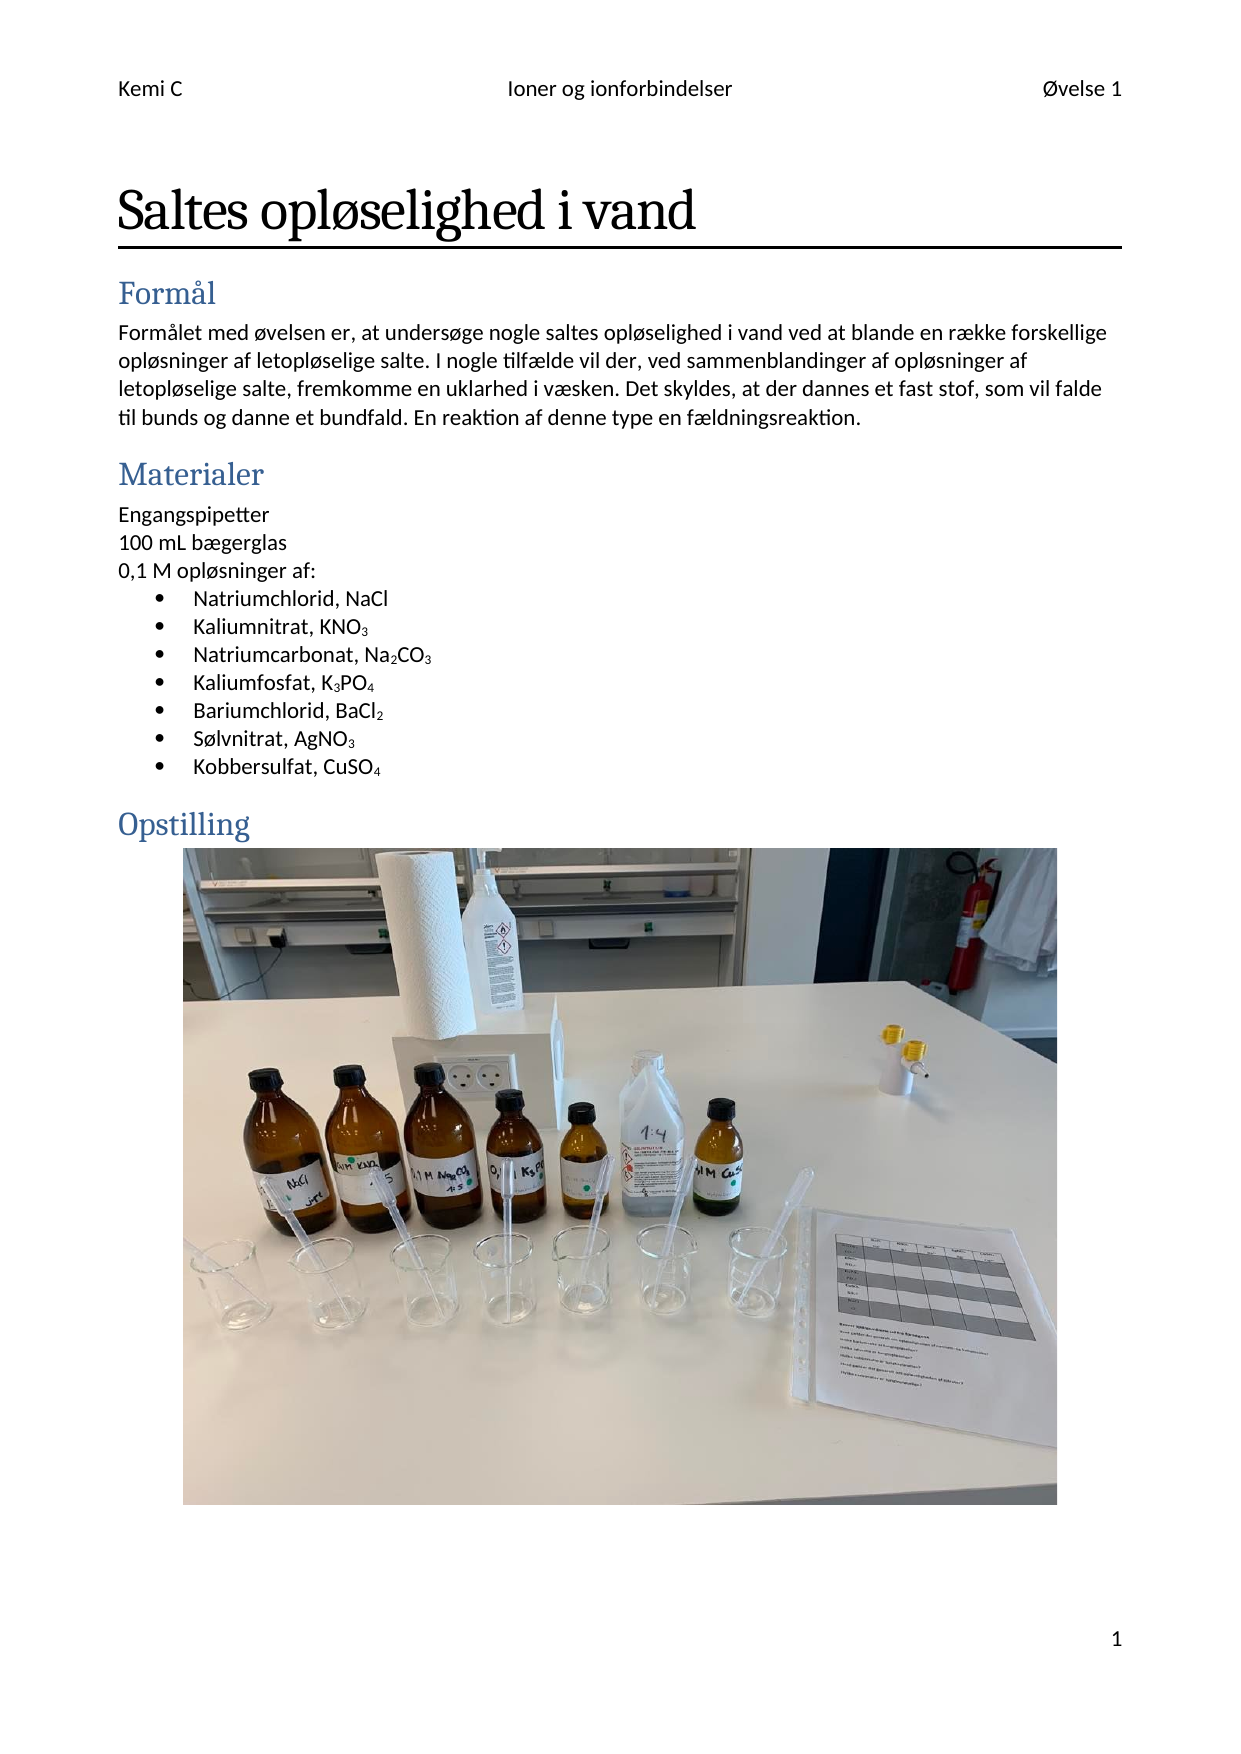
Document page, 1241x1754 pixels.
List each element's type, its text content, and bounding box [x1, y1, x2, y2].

list Sølvnitrat, AgNO3 [156, 724, 1122, 752]
list Bariumchlorid, BaCl2 [156, 696, 1122, 724]
list Kobbersulfat, CuSO4 [156, 752, 1122, 780]
subtitle Opstilling [118, 805, 1122, 843]
text 100 mL bægerglas [118, 528, 1122, 556]
subtitle Formål [118, 274, 1122, 313]
title Saltes opløselighed i vand [118, 177, 1122, 246]
list Natriumcarbonat, Na2CO3 [156, 640, 1122, 668]
list Natriumchlorid, NaCl [156, 584, 1122, 612]
list Kaliumfosfat, K3PO4 [156, 668, 1122, 696]
text Engangspipetter [118, 500, 1122, 528]
text 0,1 M opløsninger af: [118, 556, 1122, 584]
text Formålet med øvelsen er, at undersøge nogle saltes opløselighed i vand ved at blande en række forskellige opløsninger af letopløselige salte. I nogle tilfælde vil der, ved sammenblandinger af opløsninger af letopløselige salte, fremkomme en uklarhed i væsken. Det skyldes, at der dannes et fast stof, som vil falde til bunds og danne et bundfald. En reaktion af denne type en fældningsreaktion. [118, 318, 1122, 431]
picture [183, 848, 1058, 1505]
list Kaliumnitrat, KNO3 [156, 612, 1122, 640]
subtitle Materialer [118, 456, 1122, 494]
